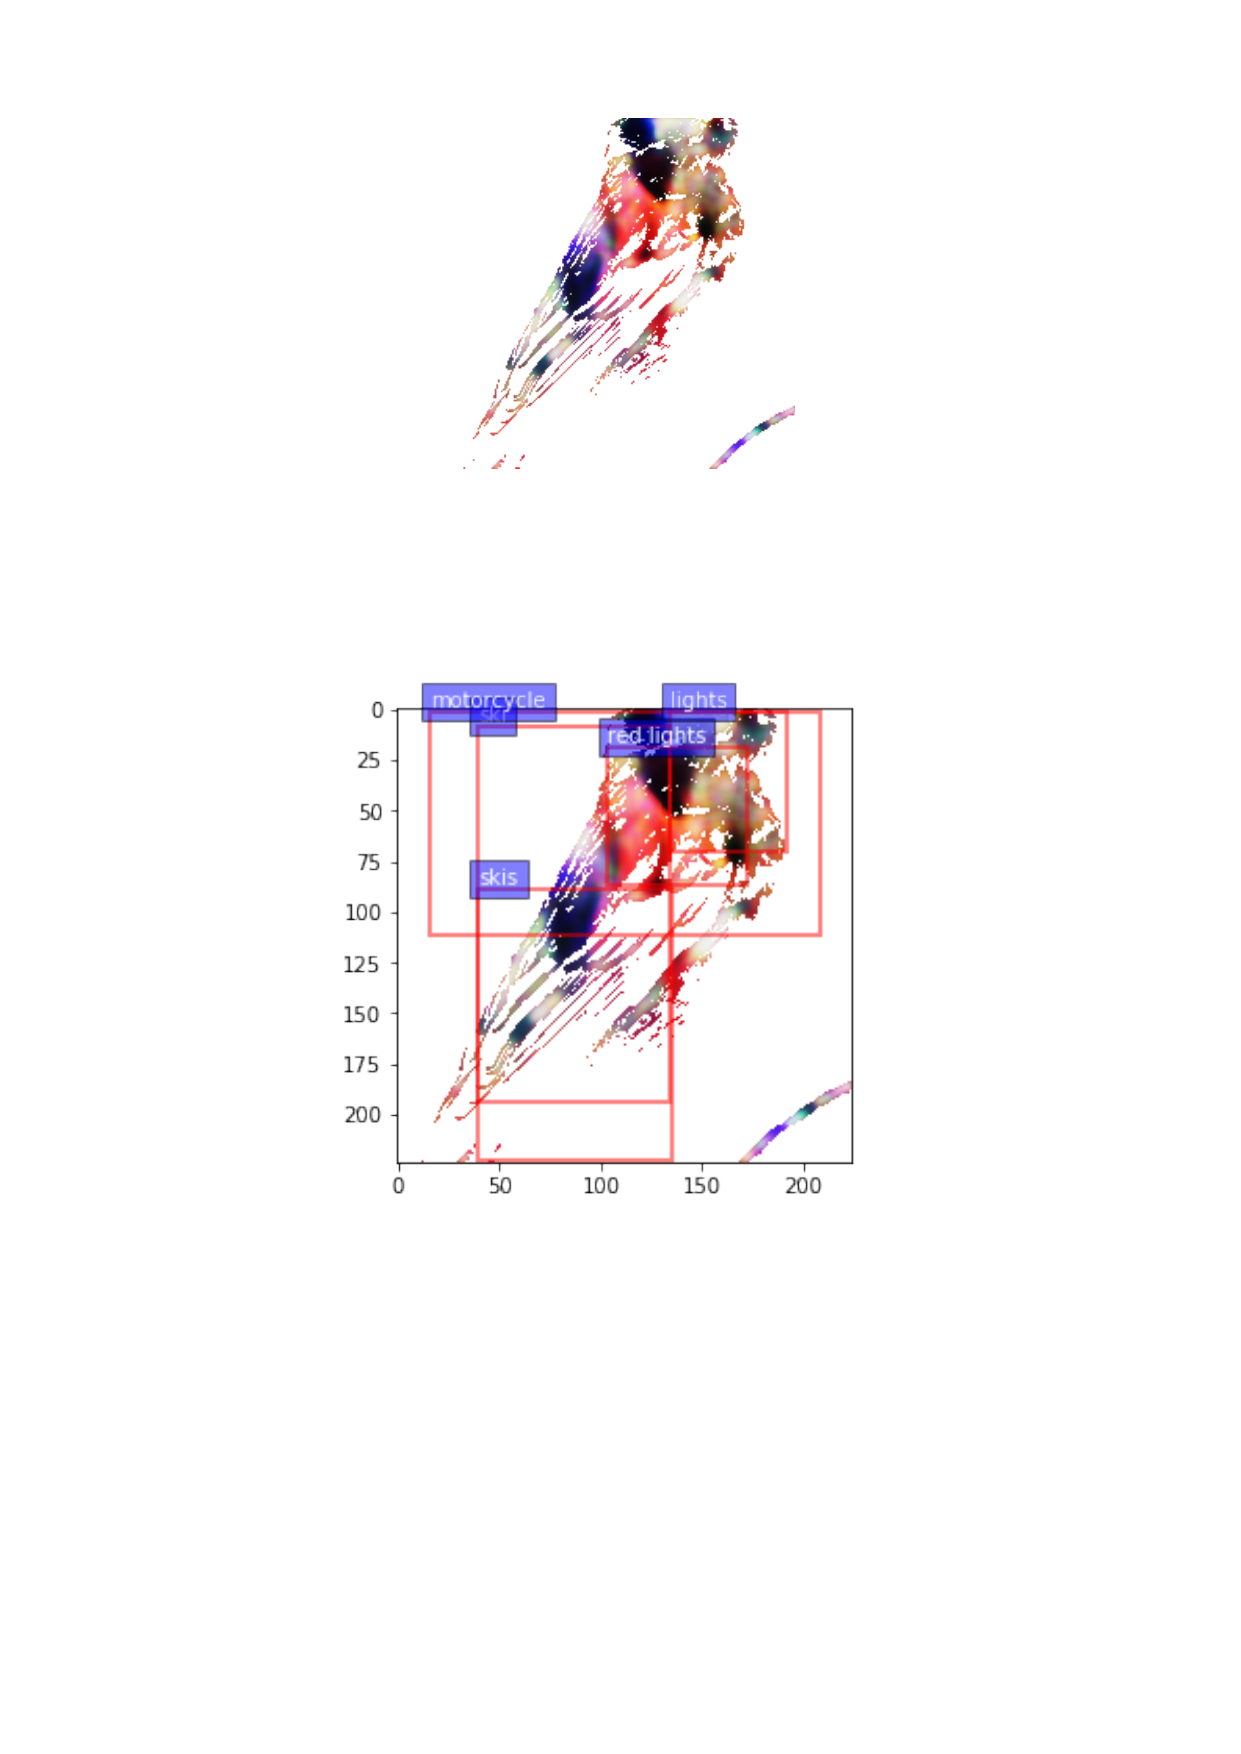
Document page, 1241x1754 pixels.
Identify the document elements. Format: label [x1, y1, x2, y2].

picture [445, 118, 795, 469]
picture [328, 677, 873, 1213]
